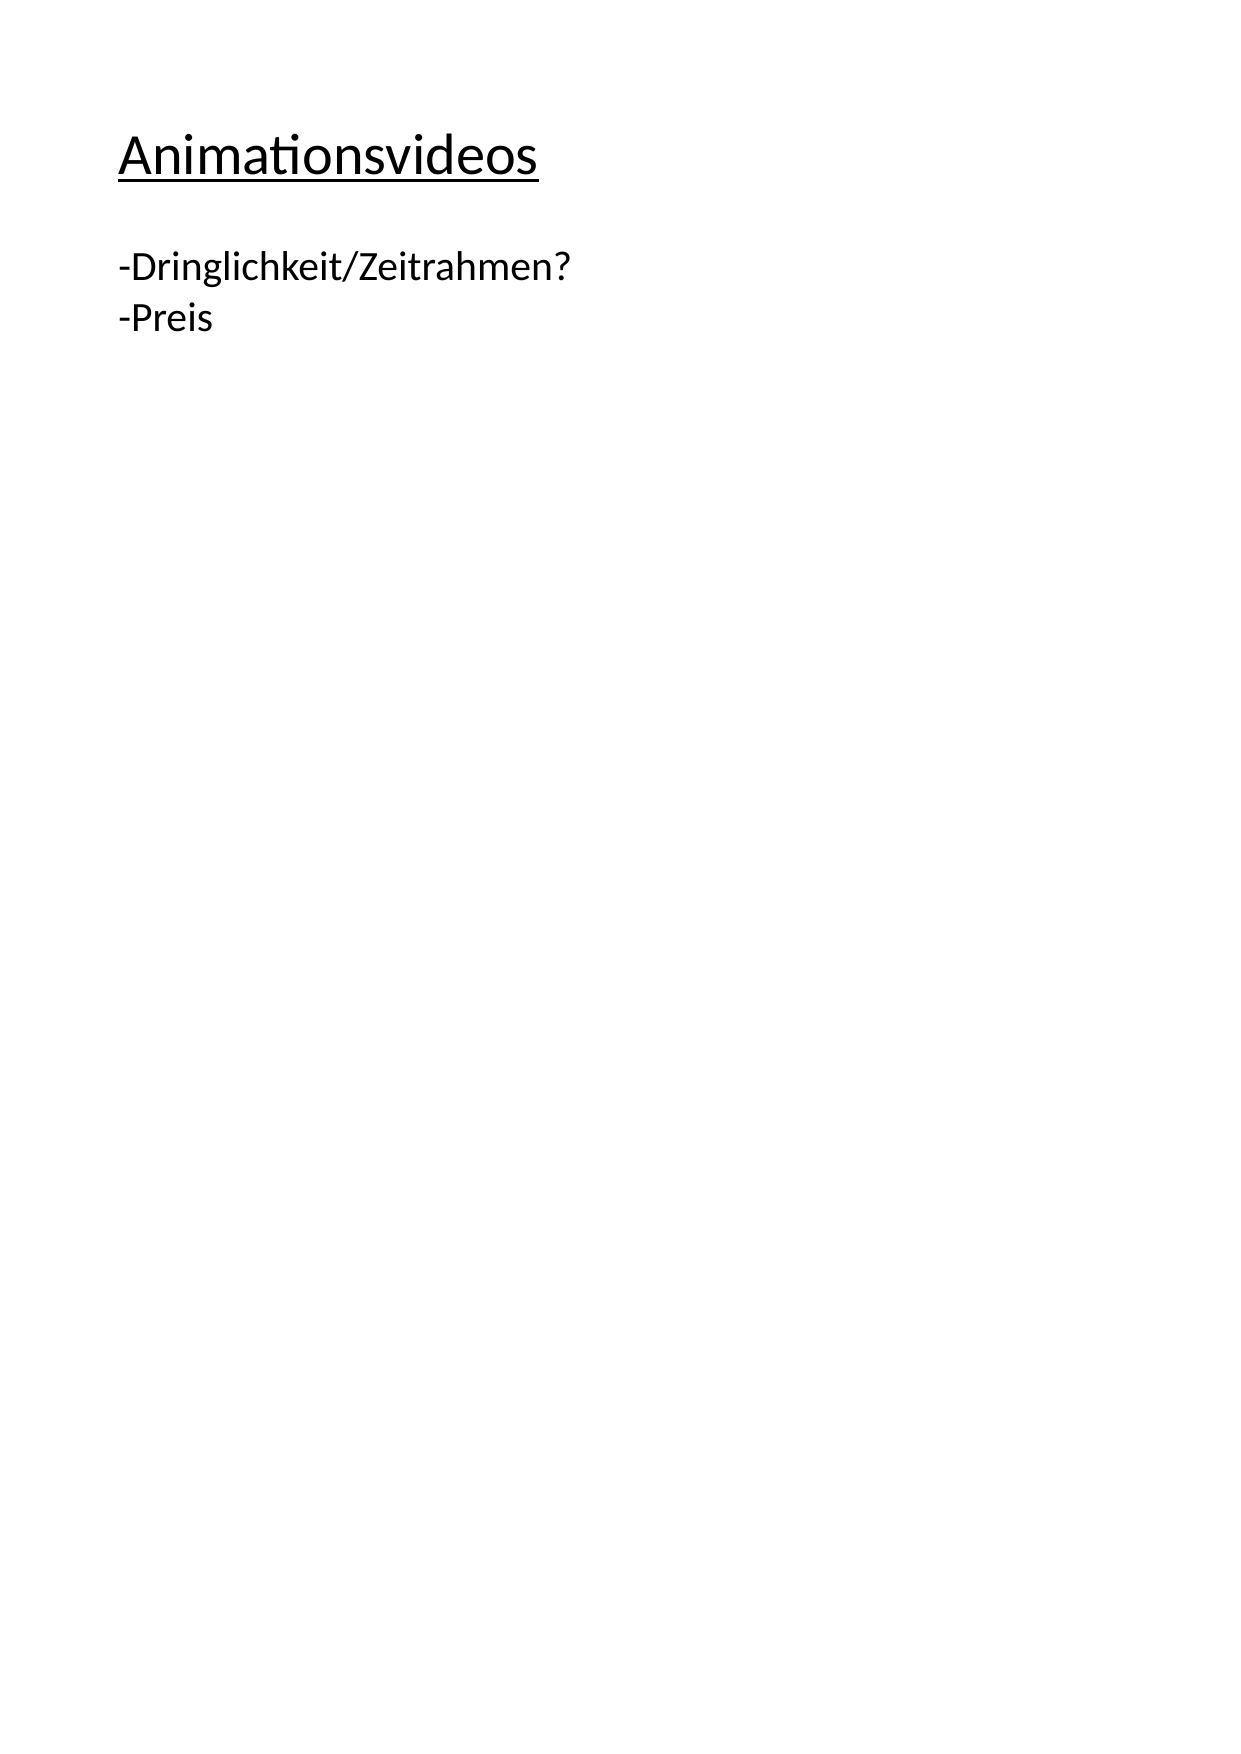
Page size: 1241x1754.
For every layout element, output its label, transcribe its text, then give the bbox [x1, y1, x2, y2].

text Animationsvideos [118, 118, 1122, 189]
text -Preis [118, 291, 1122, 342]
text -Dringlichkeit/Zeitrahmen? [118, 240, 1122, 291]
